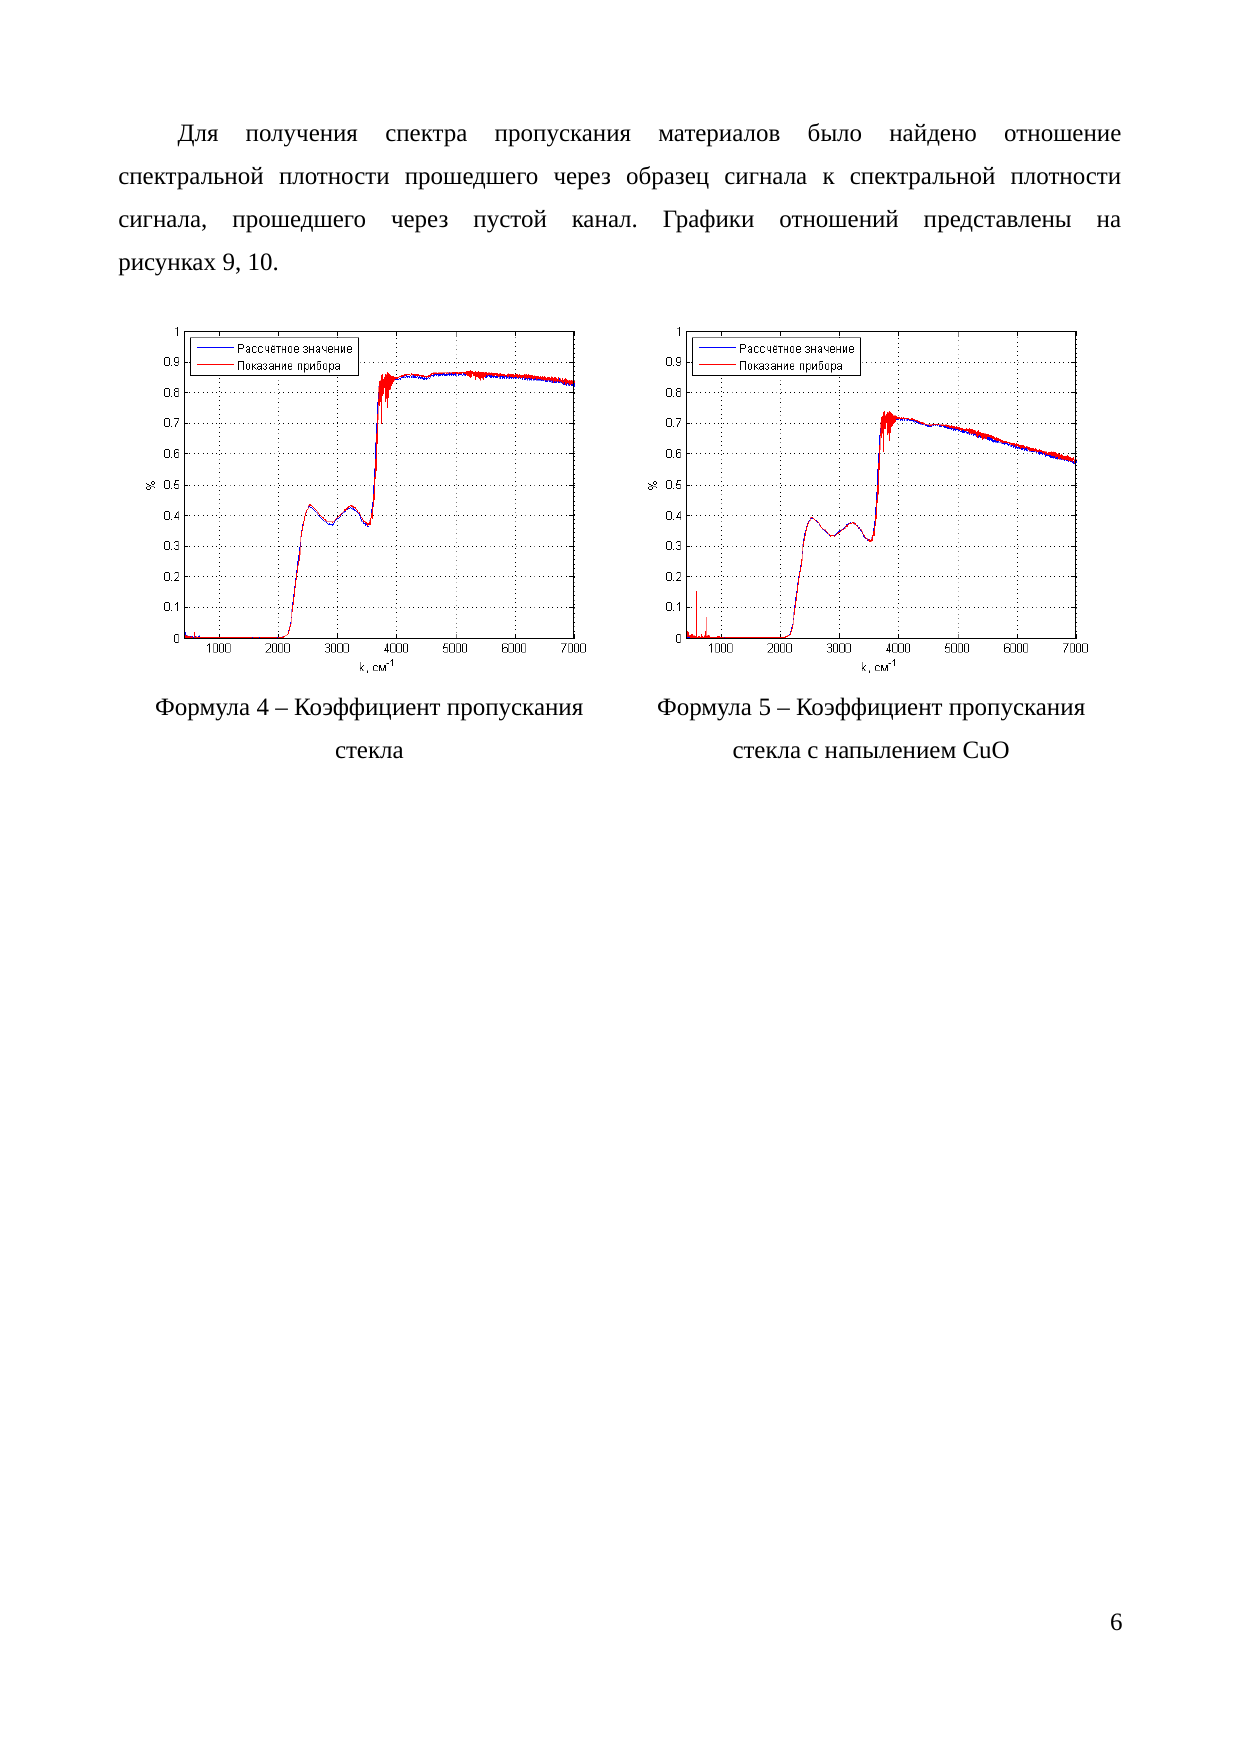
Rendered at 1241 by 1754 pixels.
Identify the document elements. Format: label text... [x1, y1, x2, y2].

picture [118, 302, 1123, 679]
table_header Формула 5 – Коэффициент пропускания стекла с напылением CuО [620, 679, 1122, 808]
text Для получения спектра пропускания материалов было найдено отношение спектральной плотности прошедшего через образец сигнала к спектральной плотности сигнала, прошедшего через пустой канал. Графики отношений представлены на рисунках 9, 10. [118, 118, 1122, 276]
table_header Формула 4 – Коэффициент пропускания стекла [118, 679, 620, 808]
